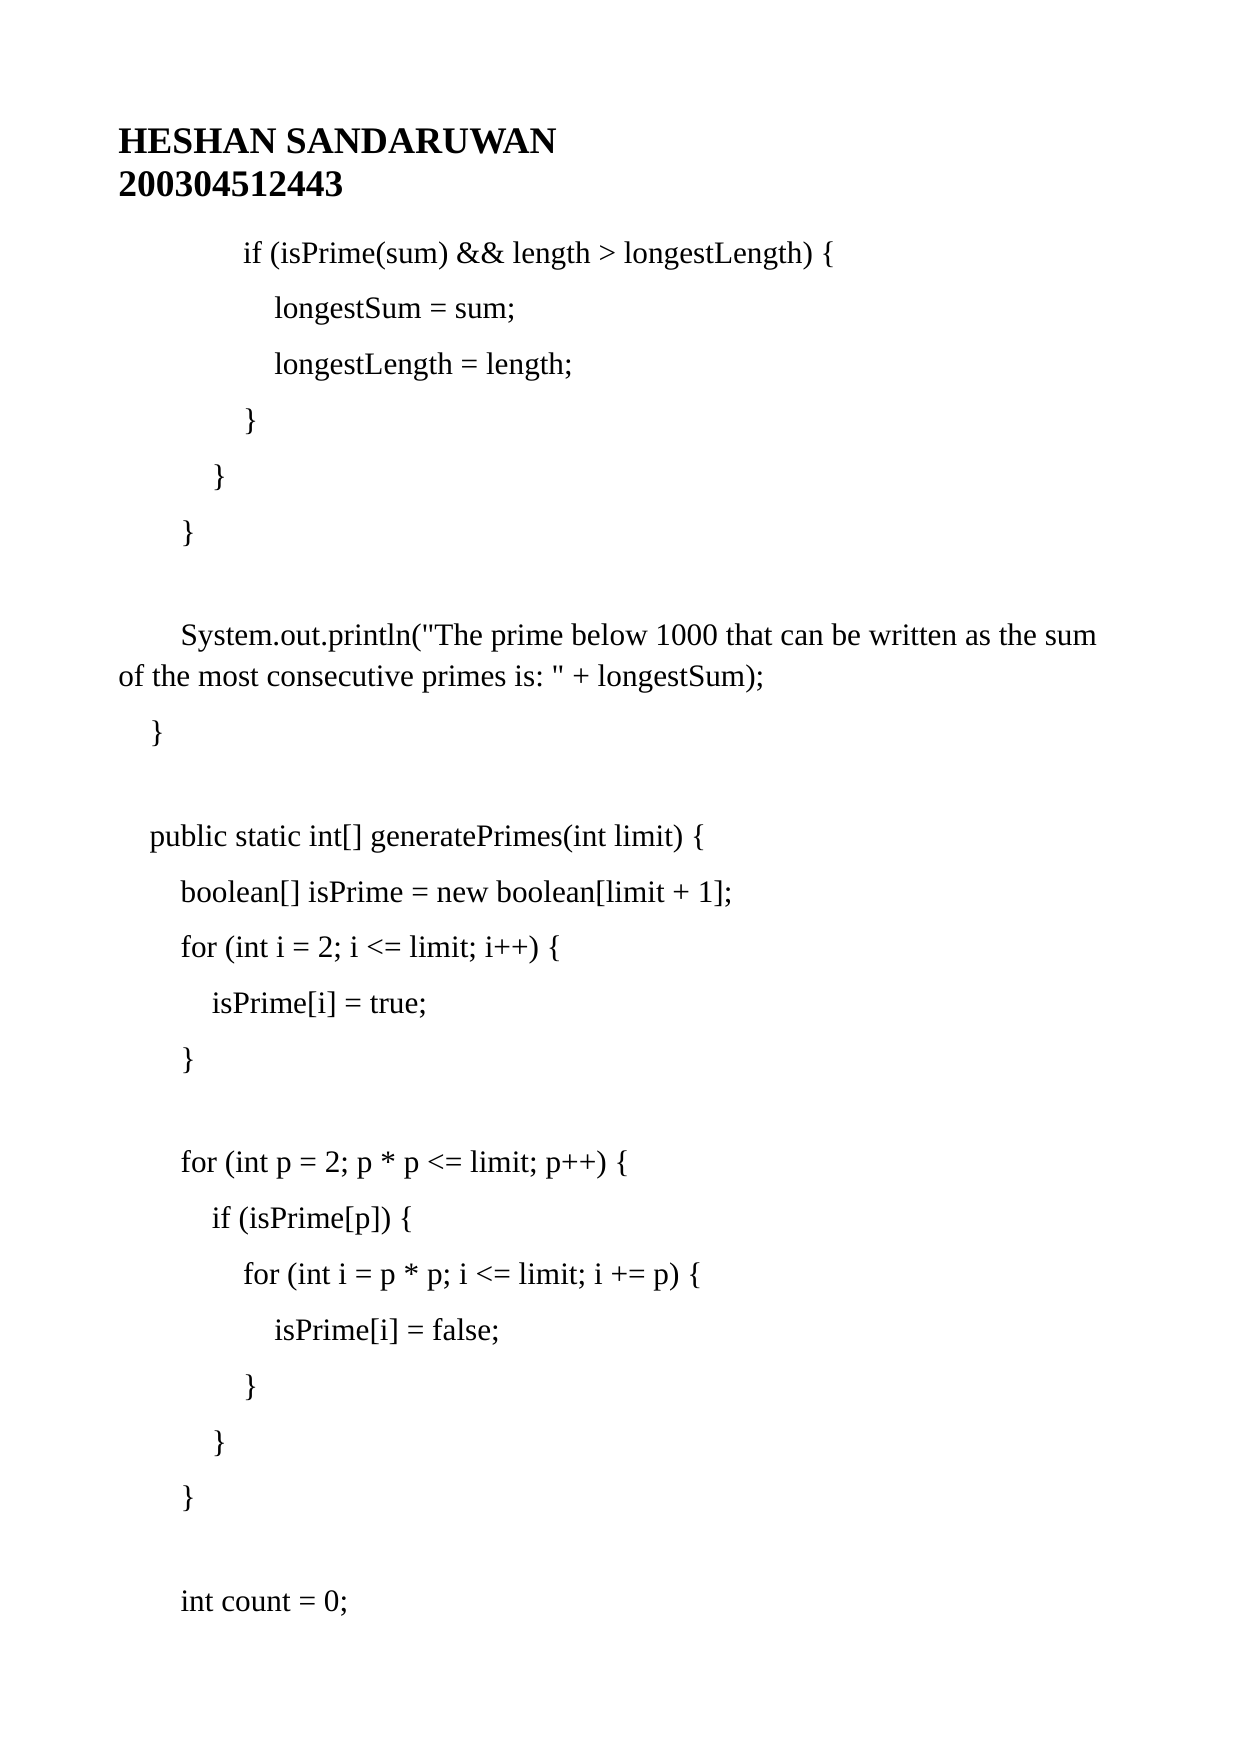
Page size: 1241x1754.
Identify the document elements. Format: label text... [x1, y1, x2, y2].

text for (int i = 2; i <= limit; i++) { [118, 929, 1122, 964]
text } [118, 1479, 1122, 1515]
text } [118, 1367, 1122, 1403]
text System.out.println("The prime below 1000 that can be written as the sum of the most consecutive primes is: " + longestSum); [118, 616, 1122, 694]
text } [118, 713, 1122, 749]
text boolean[] isPrime = new boolean[limit + 1]; [118, 873, 1122, 909]
text } [118, 401, 1122, 437]
text } [118, 513, 1122, 549]
text if (isPrime(sum) && length > longestLength) { [118, 234, 1122, 270]
text } [118, 457, 1122, 493]
text longestLength = length; [118, 346, 1122, 381]
text longestSum = sum; [118, 290, 1122, 326]
text } [118, 1423, 1122, 1459]
text } [118, 1040, 1122, 1076]
text isPrime[i] = true; [118, 984, 1122, 1020]
text for (int i = p * p; i <= limit; i += p) { [118, 1255, 1122, 1291]
text int count = 0; [118, 1582, 1122, 1618]
text public static int[] generatePrimes(int limit) { [118, 817, 1122, 853]
text isPrime[i] = false; [118, 1311, 1122, 1347]
text if (isPrime[p]) { [118, 1199, 1122, 1236]
text for (int p = 2; p * p <= limit; p++) { [118, 1144, 1122, 1180]
